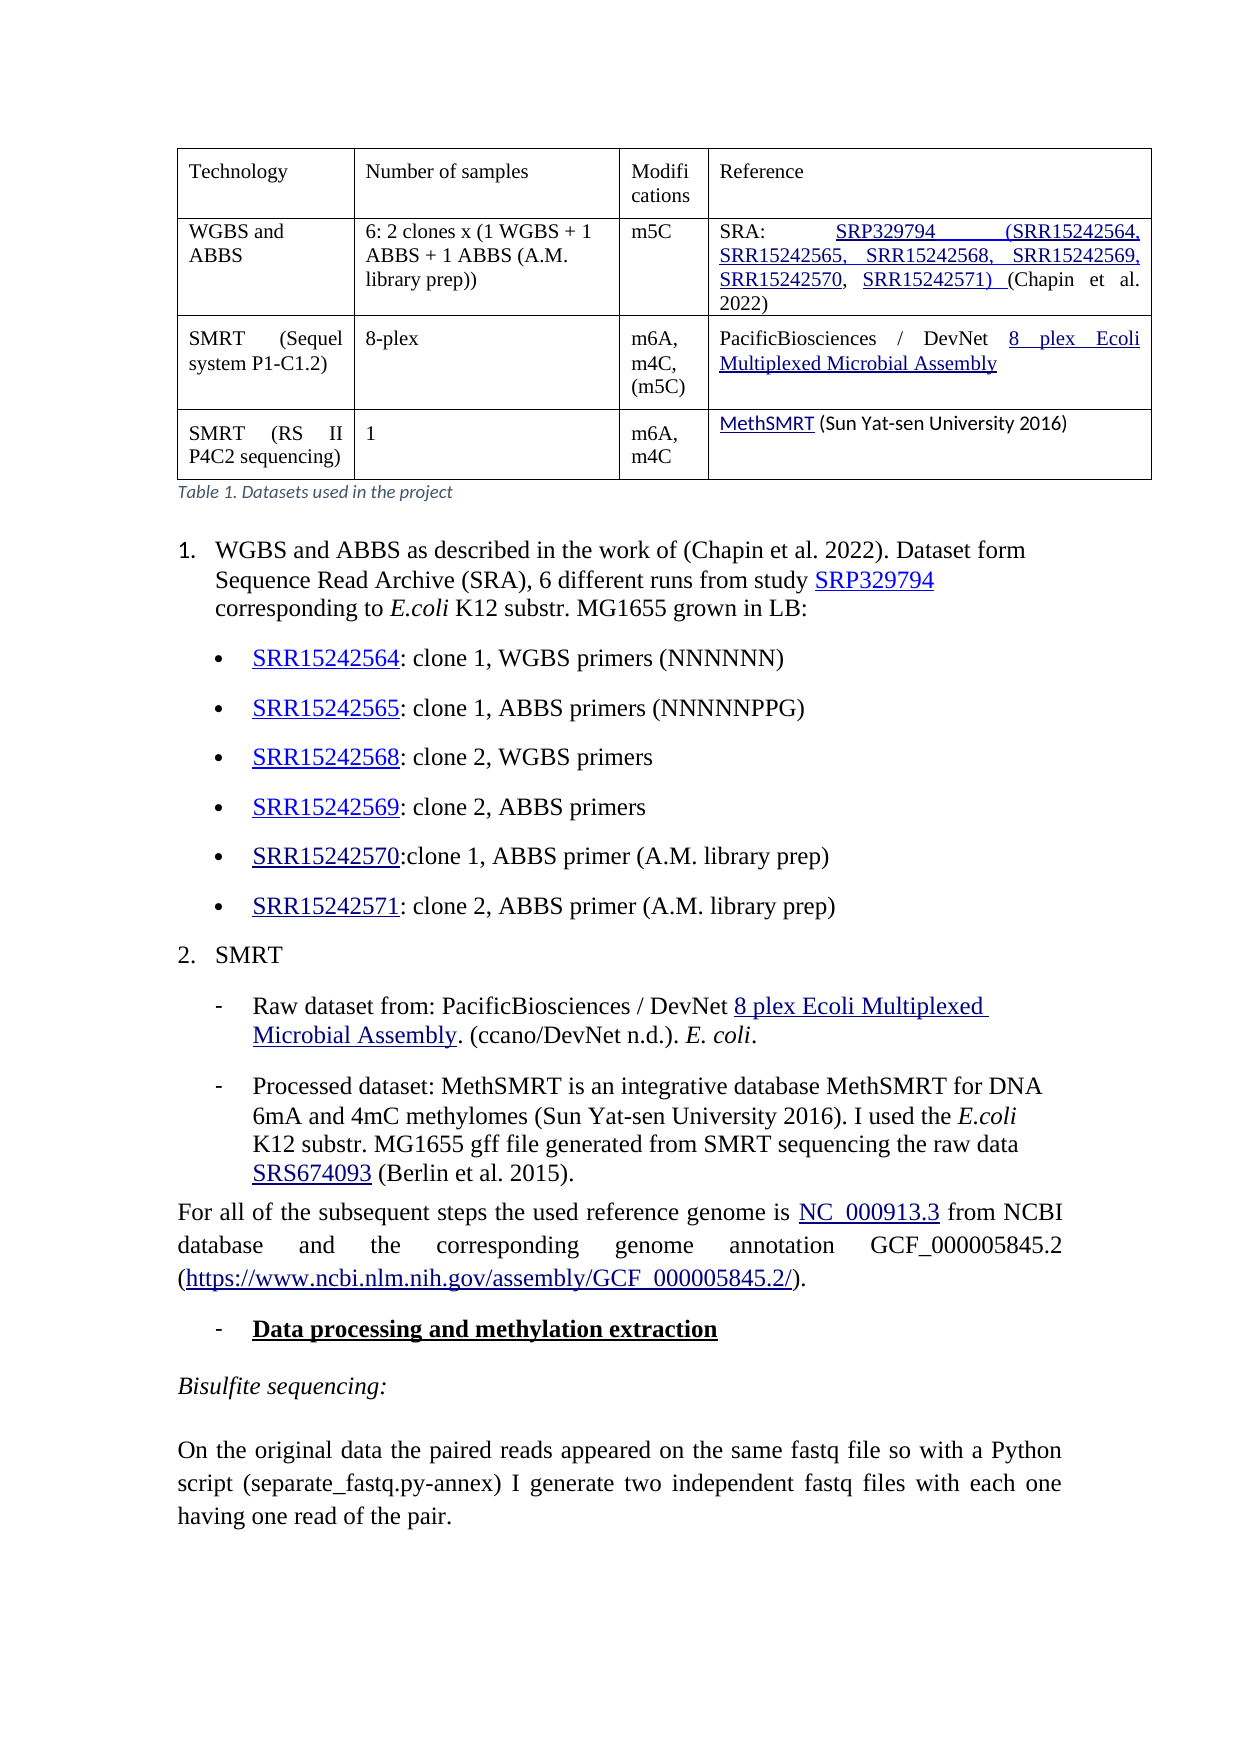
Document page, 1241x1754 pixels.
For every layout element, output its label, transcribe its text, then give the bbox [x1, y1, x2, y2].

table_cell 8-plex [355, 316, 619, 409]
table_header Modifications [620, 149, 708, 218]
text Table 1. Datasets used in the project [177, 480, 1063, 503]
table_cell 1 [355, 410, 619, 479]
list SRR15242571: clone 2, ABBS primer (A.M. library prep) [215, 891, 1063, 920]
text For all of the subsequent steps the used reference genome is NC_000913.3 from NCBI database and the corresponding genome annotation GCF_000005845.2 (https://www.ncbi.nlm.nih.gov/assembly/GCF_000005845.2/). [177, 1197, 1063, 1292]
list SRR15242565: clone 1, ABBS primers (NNNNNPPG) [215, 693, 1063, 721]
table_cell WGBS and ABBS [178, 219, 354, 315]
text On the original data the paired reads appeared on the same fastq file so with a Python script (separate_fastq.py-annex) I generate two independent fastq files with each one having one read of the pair. [177, 1435, 1063, 1530]
table_cell m6A, m4C [620, 410, 708, 479]
table_cell m5C [620, 219, 708, 315]
table_cell SRA: SRP329794 (SRR15242564, SRR15242565, SRR15242568, SRR15242569, SRR15242570, SRR15242571) (Chapin et al. 2022) [709, 219, 1151, 315]
table_cell SMRT (Sequel system P1-C1.2) [178, 316, 354, 409]
list Data processing and methylation extraction [215, 1313, 1063, 1344]
table_header Reference [709, 149, 1151, 218]
subtitle Bisulfite sequencing: [177, 1371, 1063, 1399]
table_cell SMRT (RS II P4C2 sequencing) [178, 410, 354, 479]
list SRR15242569: clone 2, ABBS primers [215, 792, 1063, 821]
table_header Number of samples [355, 149, 619, 218]
list SMRT [177, 941, 1063, 969]
list Raw dataset from: PacificBiosciences / DevNet 8 plex Ecoli Multiplexed Microbial Assembly. (ccano/DevNet n.d.). E. coli. [215, 990, 1063, 1049]
table_cell m6A, m4C, (m5C) [620, 316, 708, 409]
list Processed dataset: MethSMRT is an integrative database MethSMRT for DNA 6mA and 4mC methylomes (Sun Yat-sen University 2016). I used the E.coli K12 substr. MG1655 gff file generated from SMRT sequencing the raw data SRS674093 (Berlin et al. 2015). [215, 1070, 1063, 1187]
table_cell MethSMRT (Sun Yat-sen University 2016) [709, 410, 1151, 479]
list SRR15242564: clone 1, WGBS primers (NNNNNN) [215, 643, 1063, 672]
list SRR15242568: clone 2, WGBS primers [215, 742, 1063, 771]
table_cell 6: 2 clones x (1 WGBS + 1 ABBS + 1 ABBS (A.M. library prep)) [355, 219, 619, 315]
table_header Technology [178, 149, 354, 218]
list SRR15242570:clone 1, ABBS primer (A.M. library prep) [215, 841, 1063, 870]
list WGBS and ABBS as described in the work of (Chapin et al. 2022). Dataset form Sequence Read Archive (SRA), 6 different runs from study SRP329794 corresponding to E.coli K12 substr. MG1655 grown in LB: [177, 534, 1063, 622]
table_cell PacificBiosciences / DevNet 8 plex Ecoli Multiplexed Microbial Assembly [709, 316, 1151, 409]
